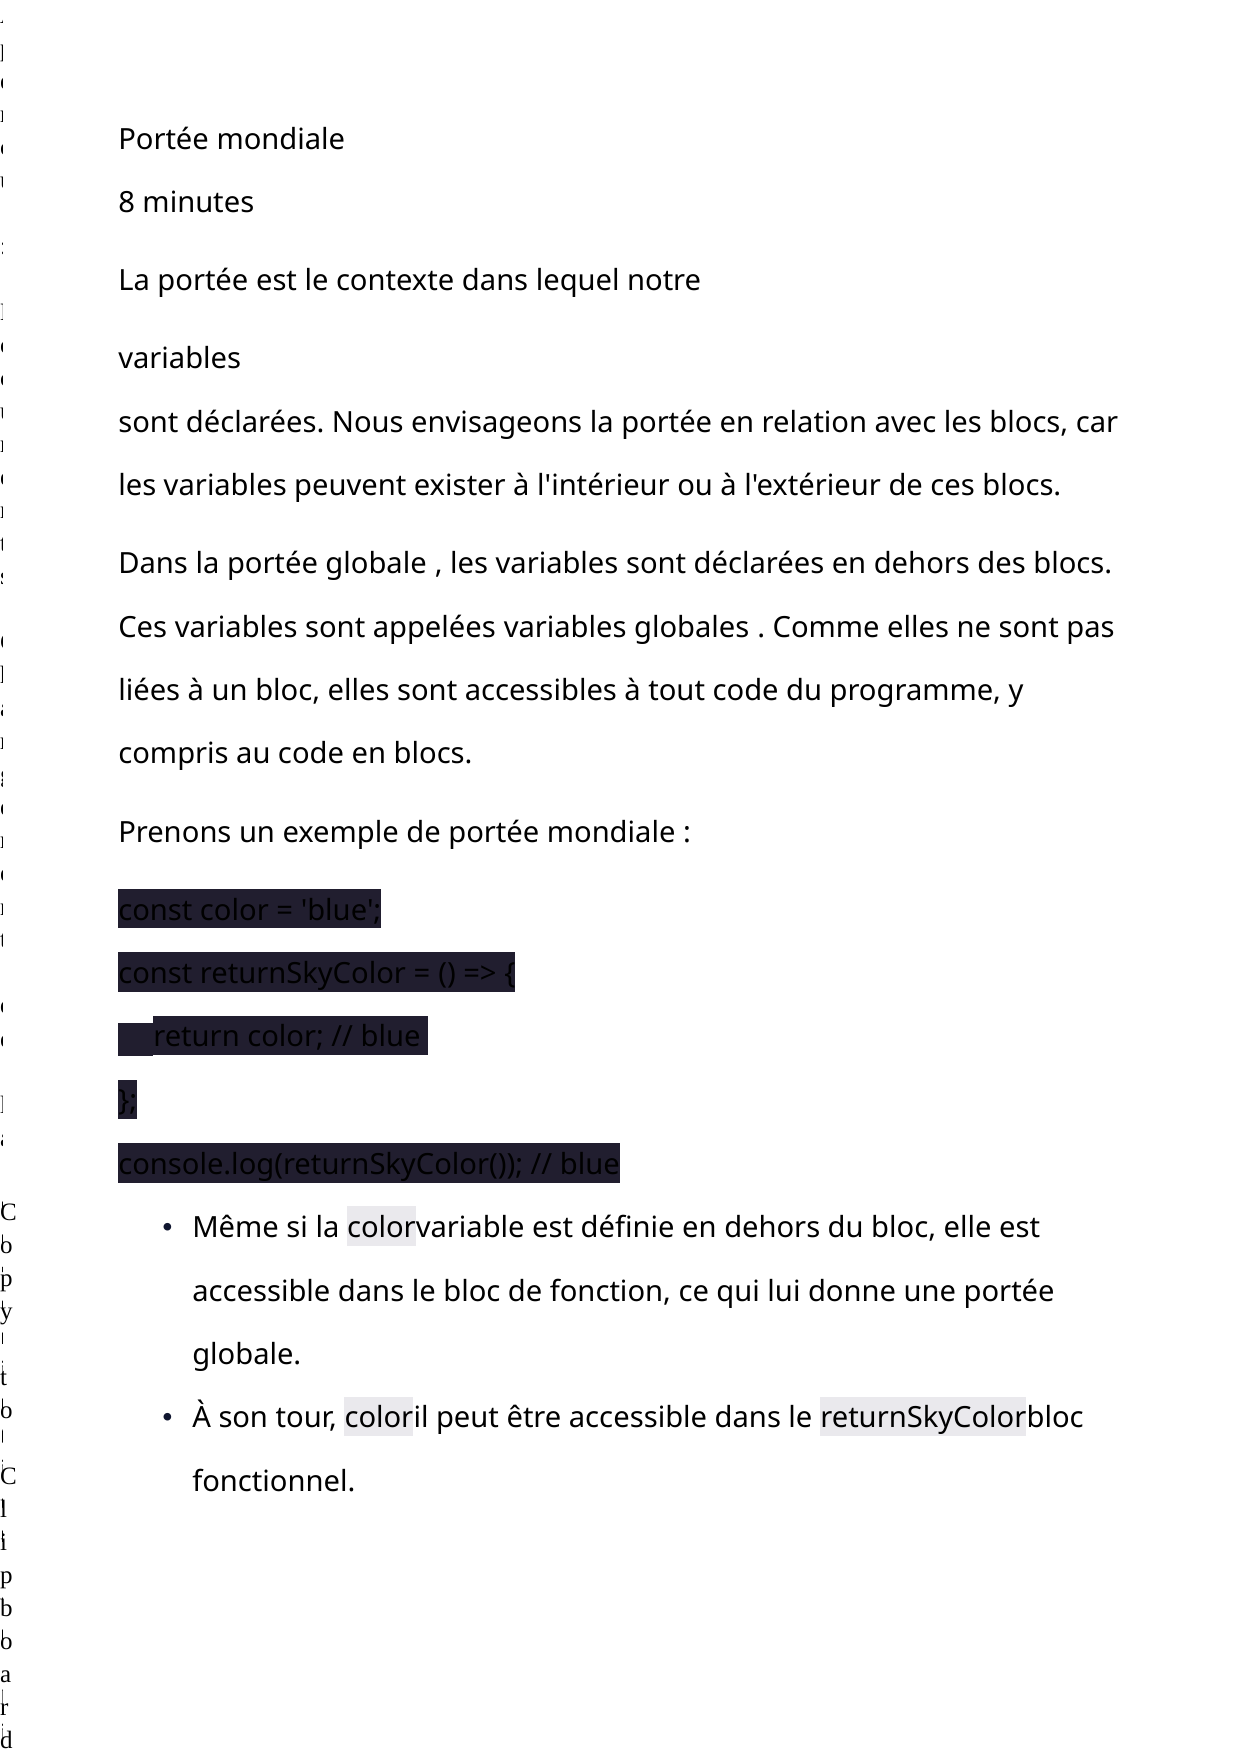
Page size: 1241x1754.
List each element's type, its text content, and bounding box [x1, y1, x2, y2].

text }; [118, 1079, 1122, 1119]
text variables [118, 338, 1122, 377]
text 8 minutes [118, 182, 1122, 221]
list Même si la colorvariable est définie en dehors du bloc, elle est accessible dans le bloc de fonction, ce qui lui donne une portée globale. [162, 1206, 1122, 1373]
text return color; // blue [118, 1016, 1122, 1056]
subtitle Portée mondiale [118, 118, 1122, 158]
text console.log(returnSkyColor()); // blue [118, 1143, 1122, 1183]
text const color = 'blue'; [118, 889, 1122, 928]
text sont déclarées. Nous envisageons la portée en relation avec les blocs, car les variables peuvent exister à l'intérieur ou à l'extérieur de ces blocs. [118, 401, 1122, 504]
text Dans la portée globale , les variables sont déclarées en dehors des blocs. Ces variables sont appelées variables globales . Comme elles ne sont pas liées à un bloc, elles sont accessibles à tout code du programme, y compris au code en blocs. [118, 542, 1122, 772]
text La portée est le contexte dans lequel notre [118, 259, 1122, 299]
text Prenons un exemple de portée mondiale : [118, 811, 1122, 851]
list À son tour, coloril peut être accessible dans le returnSkyColorbloc fonctionnel. [162, 1397, 1122, 1500]
text const returnSkyColor = () => { [118, 952, 1122, 992]
